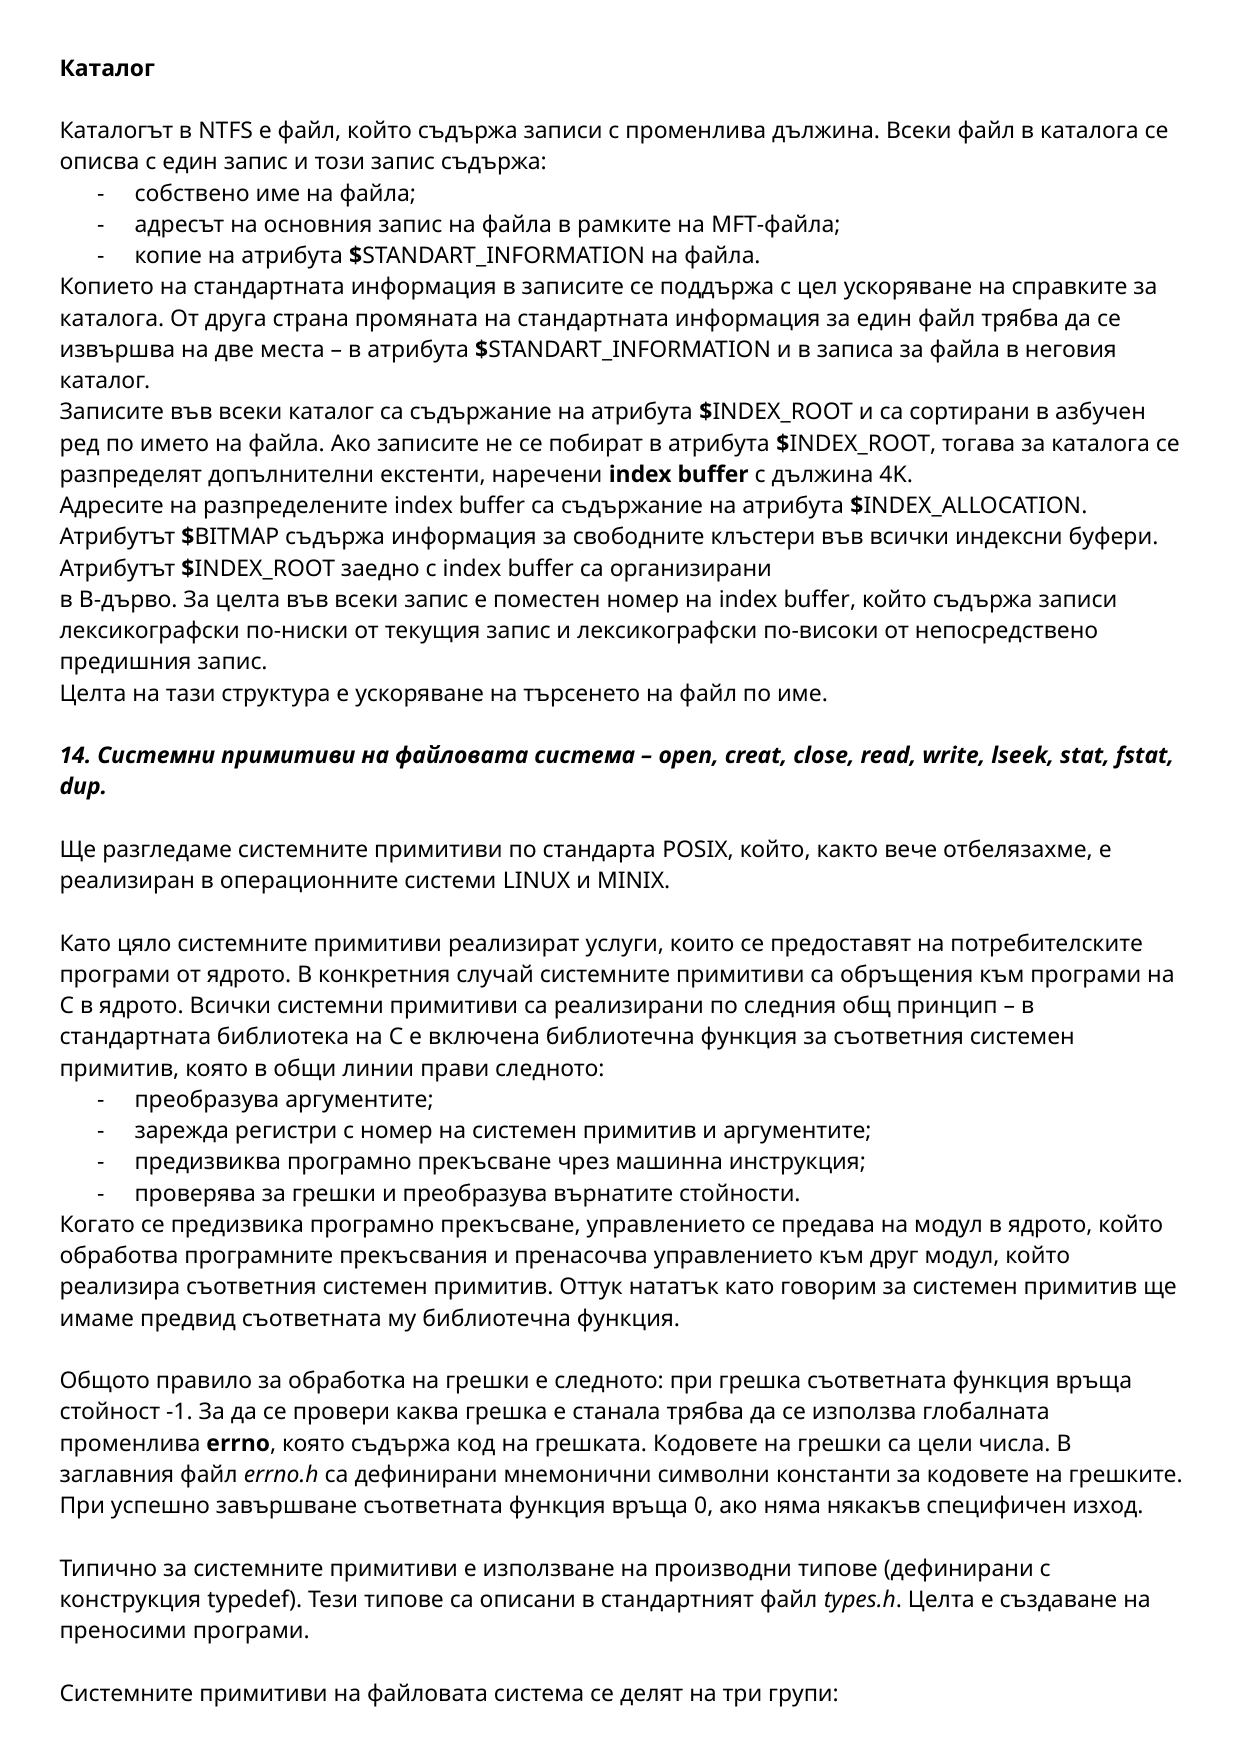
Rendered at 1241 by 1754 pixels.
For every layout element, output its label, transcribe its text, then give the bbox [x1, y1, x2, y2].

text Атрибутът $INDEX_ROOT заедно с index buffer са организирани [59, 552, 1191, 583]
list копие на атрибута $STANDART_INFORMATION на файла. [97, 239, 1191, 270]
text Като цяло системните примитиви реализират услуги, които се предоставят на потребителските програми от ядрото. В конкретния случай системните примитиви са обръщения към програми на C в ядрото. Всички системни примитиви са реализирани по следния общ принцип – в стандартната библиотека на C е включена библиотечна функция за съответния системен примитив, която в общи линии прави следното: [59, 927, 1191, 1083]
list преобразува аргументите; [97, 1083, 1191, 1114]
list предизвиква програмно прекъсване чрез машинна инструкция; [97, 1145, 1191, 1177]
list проверява за грешки и преобразува върнатите стойности. [97, 1177, 1191, 1208]
text в B-дърво. За целта във всеки запис е поместен номер на index buffer, който съдържа записи лексикографски по-ниски от текущия запис и лексикографски по-високи от непосредствено предишния запис. [59, 583, 1191, 677]
text Ще разгледаме системните примитиви по стандарта POSIX, който, както вече отбелязахме, е реализиран в операционните системи LINUX и MINIX. [59, 833, 1191, 895]
list адресът на основния запис на файла в рамките на MFT-файла; [97, 208, 1191, 239]
text Копието на стандартната информация в записите се поддържа с цел ускоряване на справките за каталога. От друга страна промяната на стандартната информация за един файл трябва да се извършва на две места – в атрибута $STANDART_INFORMATION и в записа за файла в неговия каталог. [59, 270, 1191, 395]
list собствено име на файла; [97, 177, 1191, 208]
text 14. Системни примитиви на файловата система – open, creat, close, read, write, lseek, stat, fstat, dup. [59, 739, 1191, 802]
text Адресите на разпределените index buffer са съдържание на атрибута $INDEX_ALLOCATION. Атрибутът $BITMAP съдържа информация за свободните клъстери във всички индексни буфери. [59, 489, 1191, 552]
text Целта на тази структура е ускоряване на търсенето на файл по име. [59, 677, 1191, 708]
text Когато се предизвика програмно прекъсване, управлението се предава на модул в ядрото, който обработва програмните прекъсвания и пренасочва управлението към друг модул, който реализира съответния системен примитив. Оттук нататък като говорим за системен примитив ще имаме предвид съответната му библиотечна функция. [59, 1208, 1191, 1333]
text Общото правило за обработка на грешки е следното: при грешка съответната функция връща стойност -1. За да се провери каква грешка е станала трябва да се използва глобалната променлива errno, която съдържа код на грешката. Кодовете на грешки са цели числа. В заглавния файл errno.h са дефинирани мнемонични символни константи за кодовете на грешките. При успешно завършване съответната функция връща 0, ако няма някакъв специфичен изход. [59, 1364, 1191, 1520]
text Каталогът в NTFS е файл, който съдържа записи с променлива дължина. Всеки файл в каталога се описва с един запис и този запис съдържа: [59, 114, 1191, 177]
text Записите във всеки каталог са съдържание на атрибута $INDEX_ROOT и са сортирани в азбучен ред по името на файла. Ако записите не се побират в атрибута $INDEX_ROOT, тогава за каталога се разпределят допълнителни екстенти, наречени index buffer с дължина 4K. [59, 395, 1191, 489]
list зарежда регистри с номер на системен примитив и аргументите; [97, 1114, 1191, 1145]
text Системните примитиви на файловата система се делят на три групи: [59, 1677, 1191, 1708]
text Типично за системните примитиви е използване на производни типове (дефинирани с конструкция typedef). Тези типове са описани в стандартният файл types.h. Целта е създаване на преносими програми. [59, 1552, 1191, 1645]
text Каталог [59, 52, 1191, 83]
